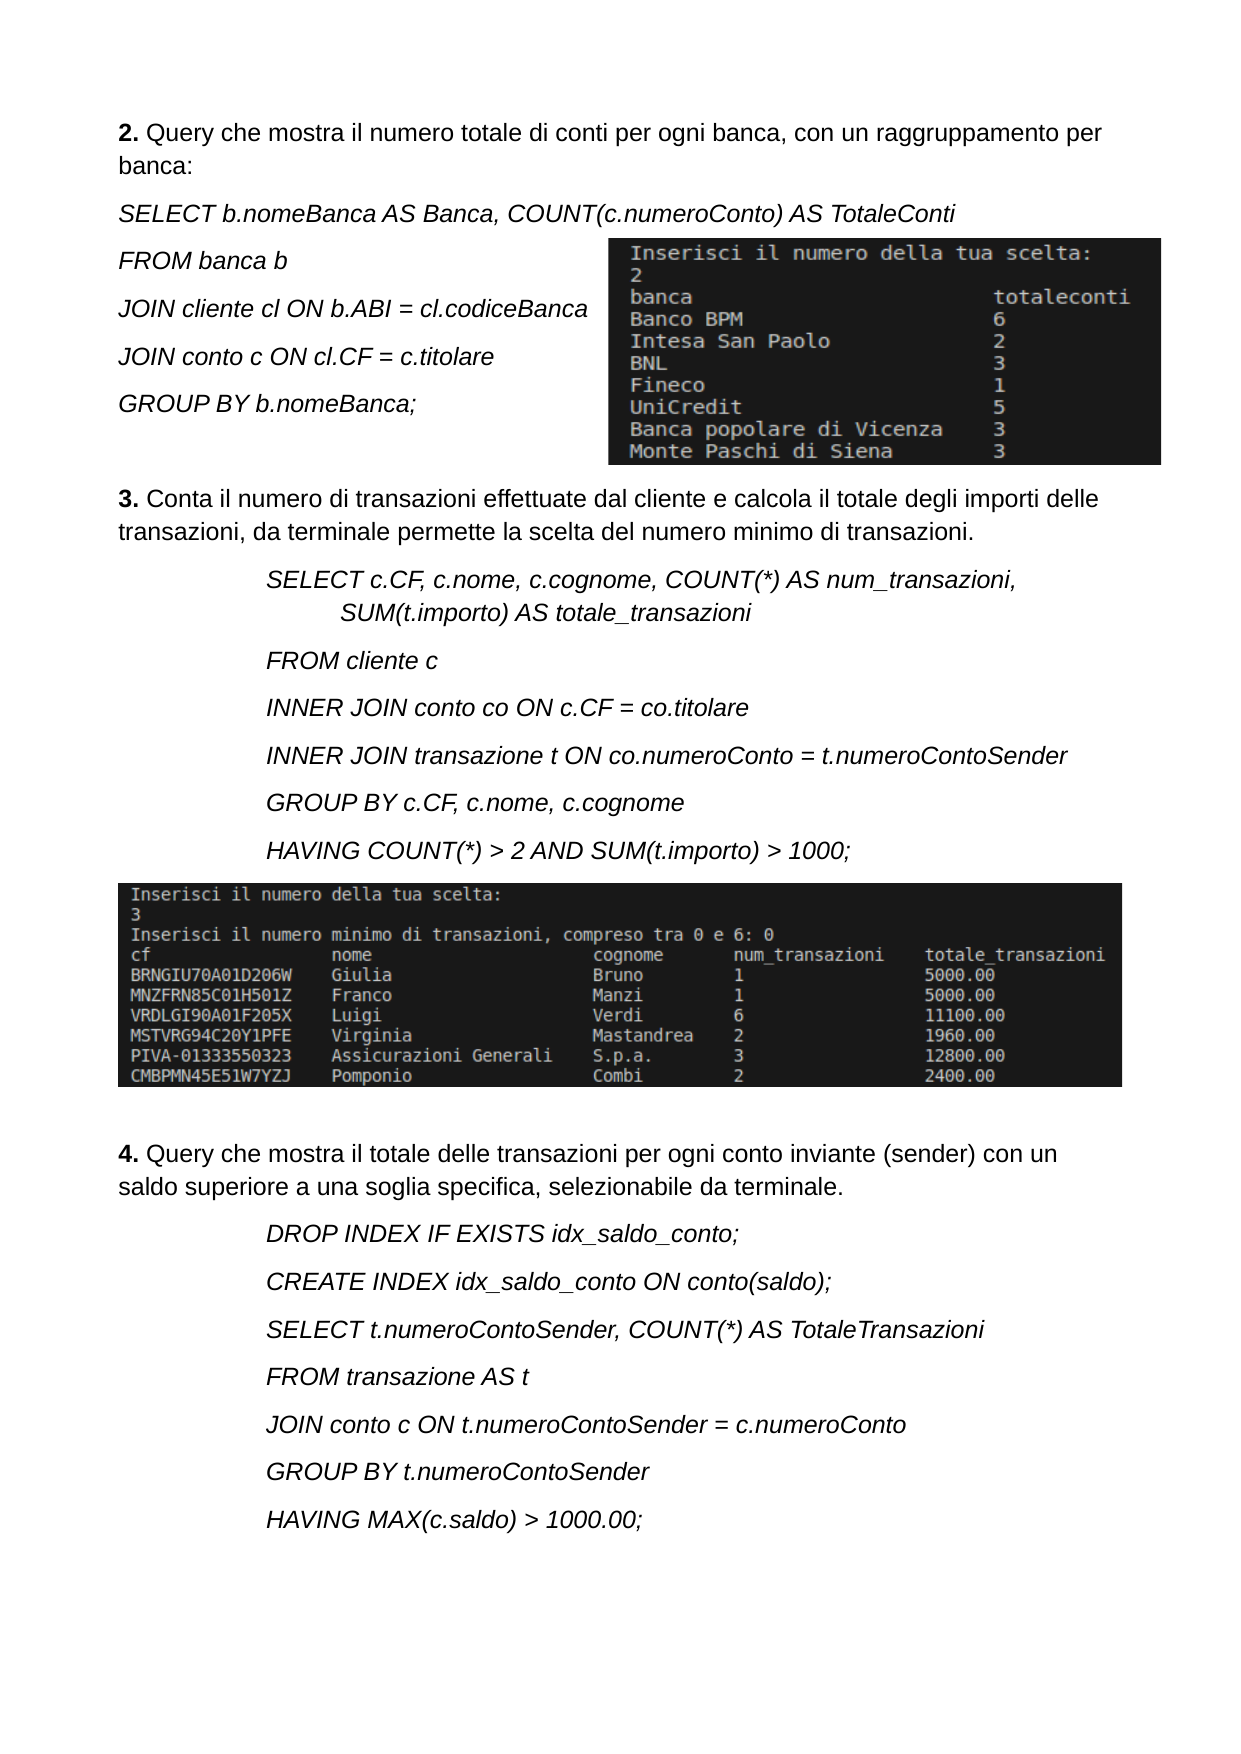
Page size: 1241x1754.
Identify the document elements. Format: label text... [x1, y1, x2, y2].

picture [118, 883, 1123, 1087]
text HAVING MAX(c.saldo) > 1000.00; [118, 1505, 1122, 1534]
text INNER JOIN conto co ON c.CF = co.titolare [118, 693, 1122, 722]
text GROUP BY c.CF, c.nome, c.cognome [118, 788, 1122, 817]
text GROUP BY t.numeroContoSender [118, 1457, 1122, 1486]
text 4. Query che mostra il totale delle transazioni per ogni conto inviante (sender) con un saldo superiore a una soglia specifica, selezionabile da terminale. [118, 1139, 1122, 1201]
picture [608, 238, 1162, 465]
text SELECT t.numeroContoSender, COUNT(*) AS TotaleTransazioni [118, 1314, 1122, 1343]
text 3. Conta il numero di transazioni effettuate dal cliente e calcola il totale degli importi delle transazioni, da terminale permette la scelta del numero minimo di transazioni. [118, 484, 1122, 546]
text FROM transazione AS t [118, 1362, 1122, 1391]
text JOIN cliente cl ON b.ABI = cl.codiceBanca [118, 294, 608, 323]
text GROUP BY b.nomeBanca; [118, 389, 608, 418]
text JOIN conto c ON t.numeroContoSender = c.numeroConto [118, 1410, 1122, 1438]
text SELECT b.nomeBanca AS Banca, COUNT(c.numeroConto) AS TotaleConti [118, 199, 1122, 227]
text JOIN conto c ON cl.CF = c.titolare [118, 342, 608, 370]
text FROM banca b [118, 246, 608, 275]
text DROP INDEX IF EXISTS idx_saldo_conto; [118, 1219, 1122, 1248]
text FROM cliente c [118, 646, 1122, 674]
text SELECT c.CF, c.nome, c.cognome, COUNT(*) AS num_transazioni, SUM(t.importo) AS totale_transazioni [118, 565, 1122, 627]
text 2. Query che mostra il numero totale di conti per ogni banca, con un raggruppamento per banca: [118, 118, 1122, 180]
text HAVING COUNT(*) > 2 AND SUM(t.importo) > 1000; [118, 836, 1122, 865]
text INNER JOIN transazione t ON co.numeroConto = t.numeroContoSender [118, 741, 1122, 769]
text CREATE INDEX idx_saldo_conto ON conto(saldo); [118, 1267, 1122, 1296]
